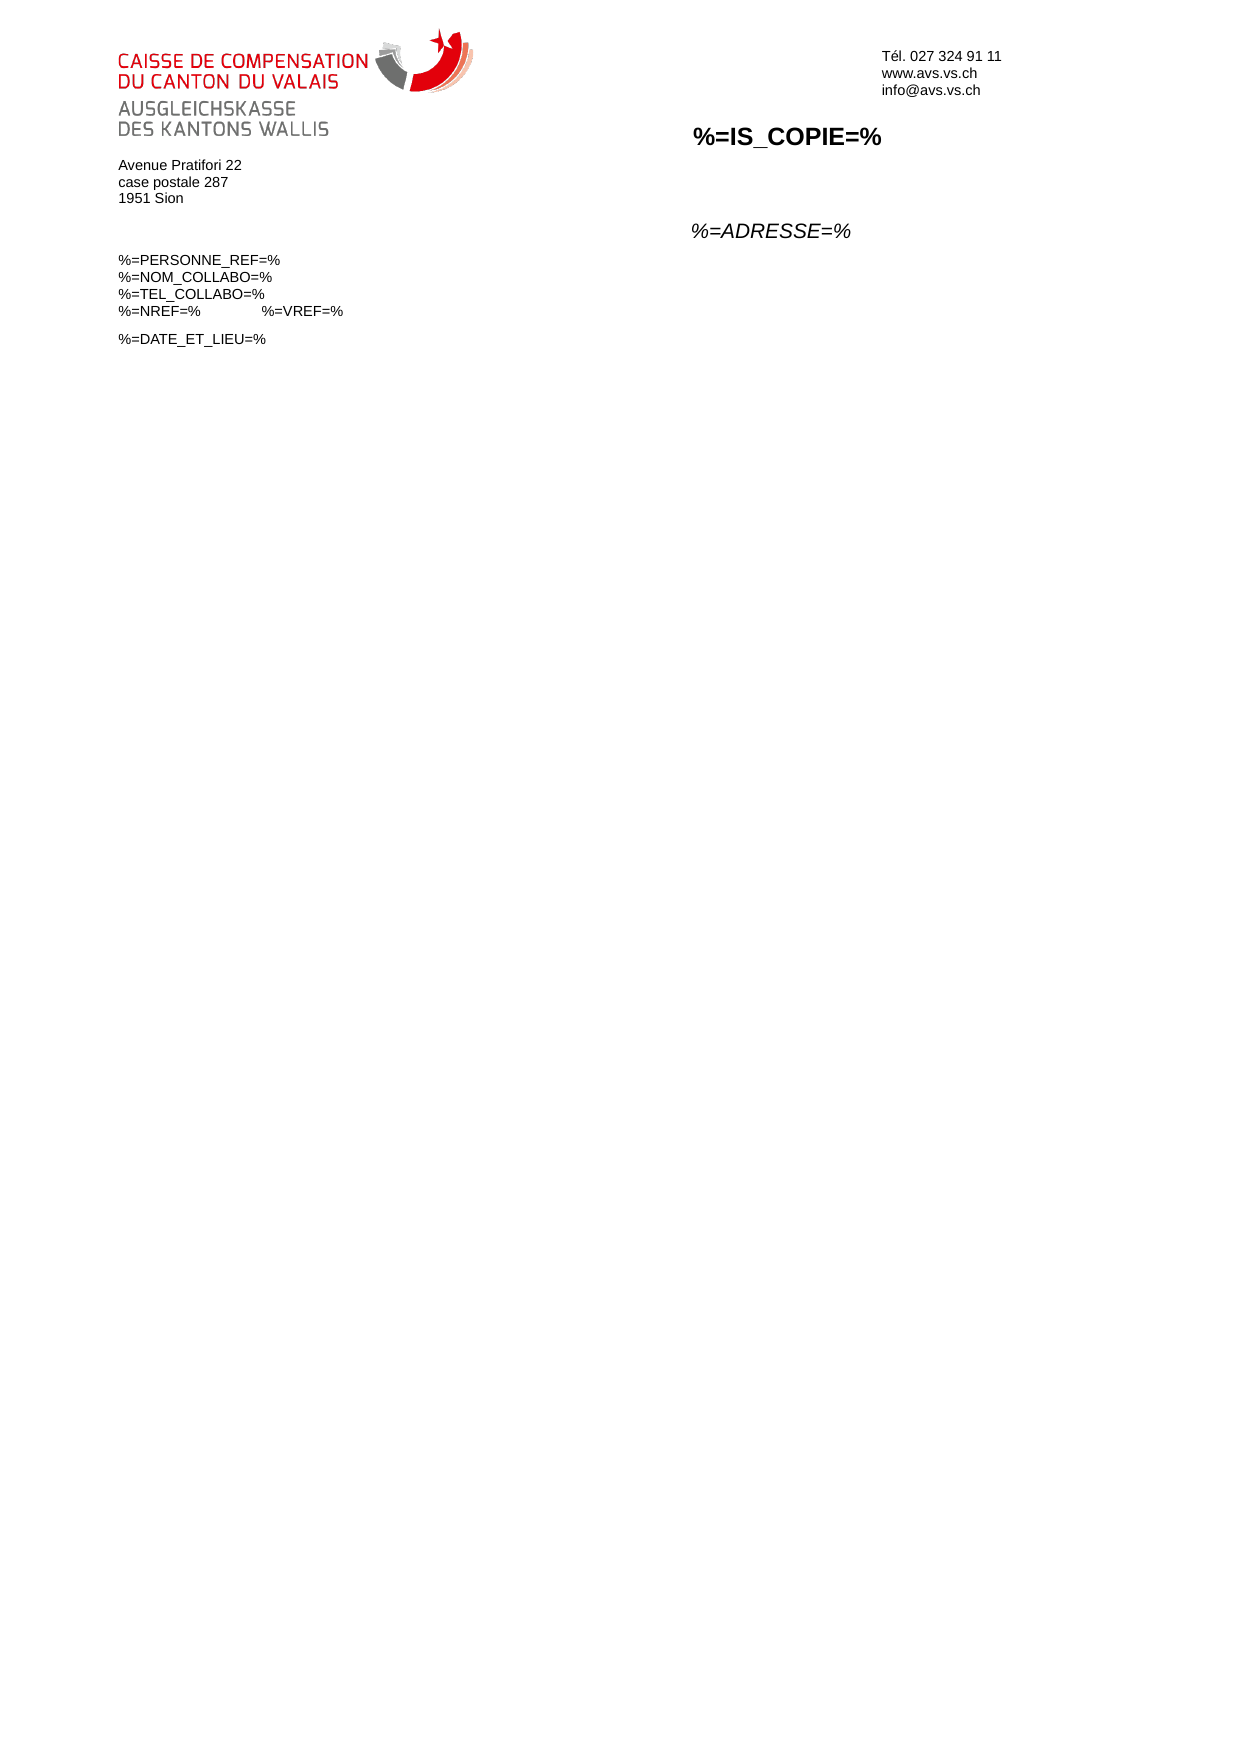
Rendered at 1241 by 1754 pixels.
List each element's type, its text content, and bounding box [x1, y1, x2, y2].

picture [118, 28, 474, 136]
table_cell %=PERSONNE_REF=% %=NOM_COLLABO=% %=TEL_COLLABO=% %=NREF=% %=VREF=% [118, 213, 689, 325]
table_cell [118, 353, 299, 379]
table_cell [299, 353, 689, 379]
text %=IS_COPIE=% [693, 122, 1122, 151]
text www.avs.vs.ch [882, 65, 1122, 81]
table_cell %=DATE_ET_LIEU=% [118, 325, 689, 353]
text info@avs.vs.ch [882, 81, 1122, 98]
table_header Avenue Pratifori 22 case postale 287 1951 Sion [118, 151, 689, 213]
text Tél. 027 324 91 11 [882, 48, 1122, 65]
table_cell %=ADRESSE=% [689, 213, 1121, 379]
table_header [689, 151, 1121, 213]
